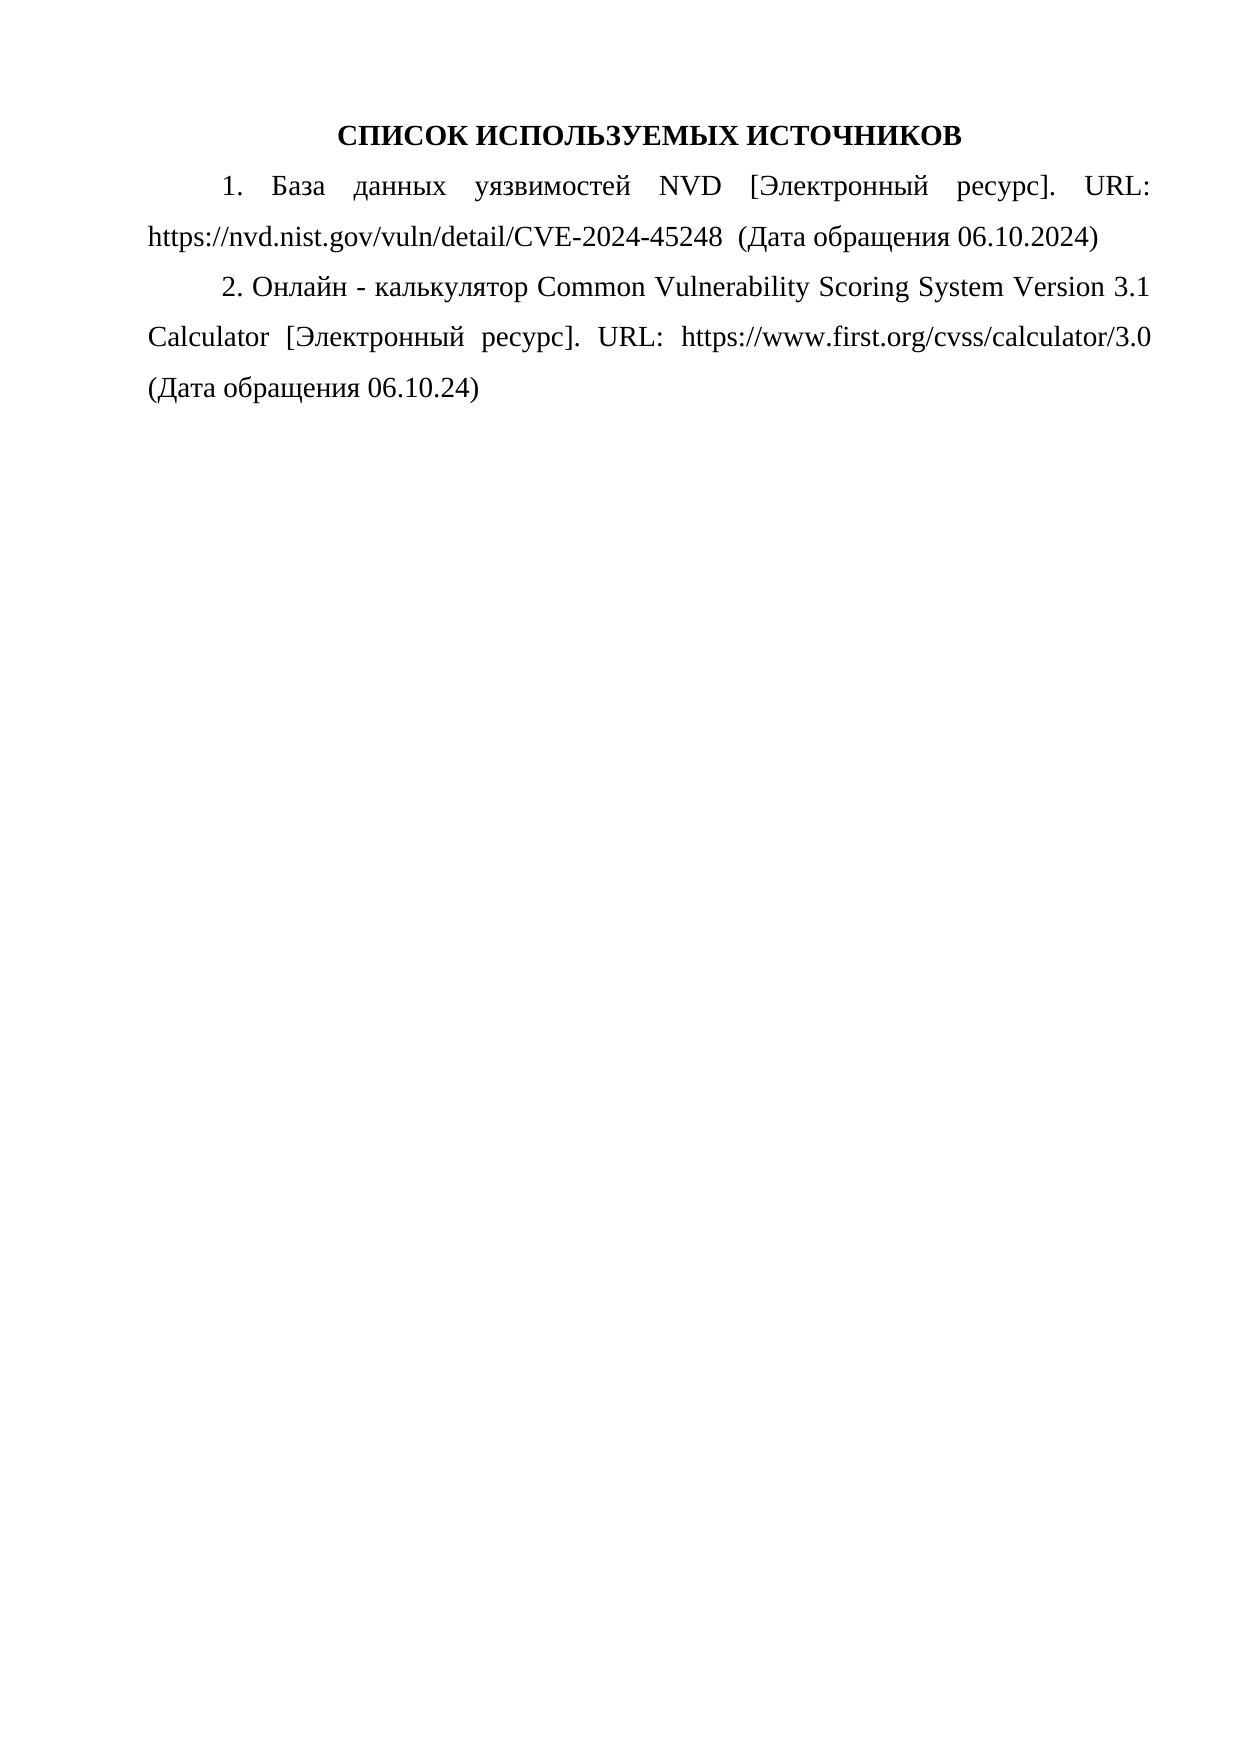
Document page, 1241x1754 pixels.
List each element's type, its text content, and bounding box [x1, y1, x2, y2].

text 1. База данных уязвимостей NVD [Электронный ресурс]. URL: https://nvd.nist.gov/vuln/detail/CVE-2024-45248 (Дата обращения 06.10.2024) [148, 168, 1152, 252]
text СПИСОК ИСПОЛЬЗУЕМЫХ ИСТОЧНИКОВ [148, 118, 1152, 152]
text 2. Онлайн - калькулятор Common Vulnerability Scoring System Version 3.1 Calculator [Электронный ресурс]. URL: https://www.first.org/cvss/calculator/3.0 (Дата обращения 06.10.24) [148, 269, 1152, 403]
